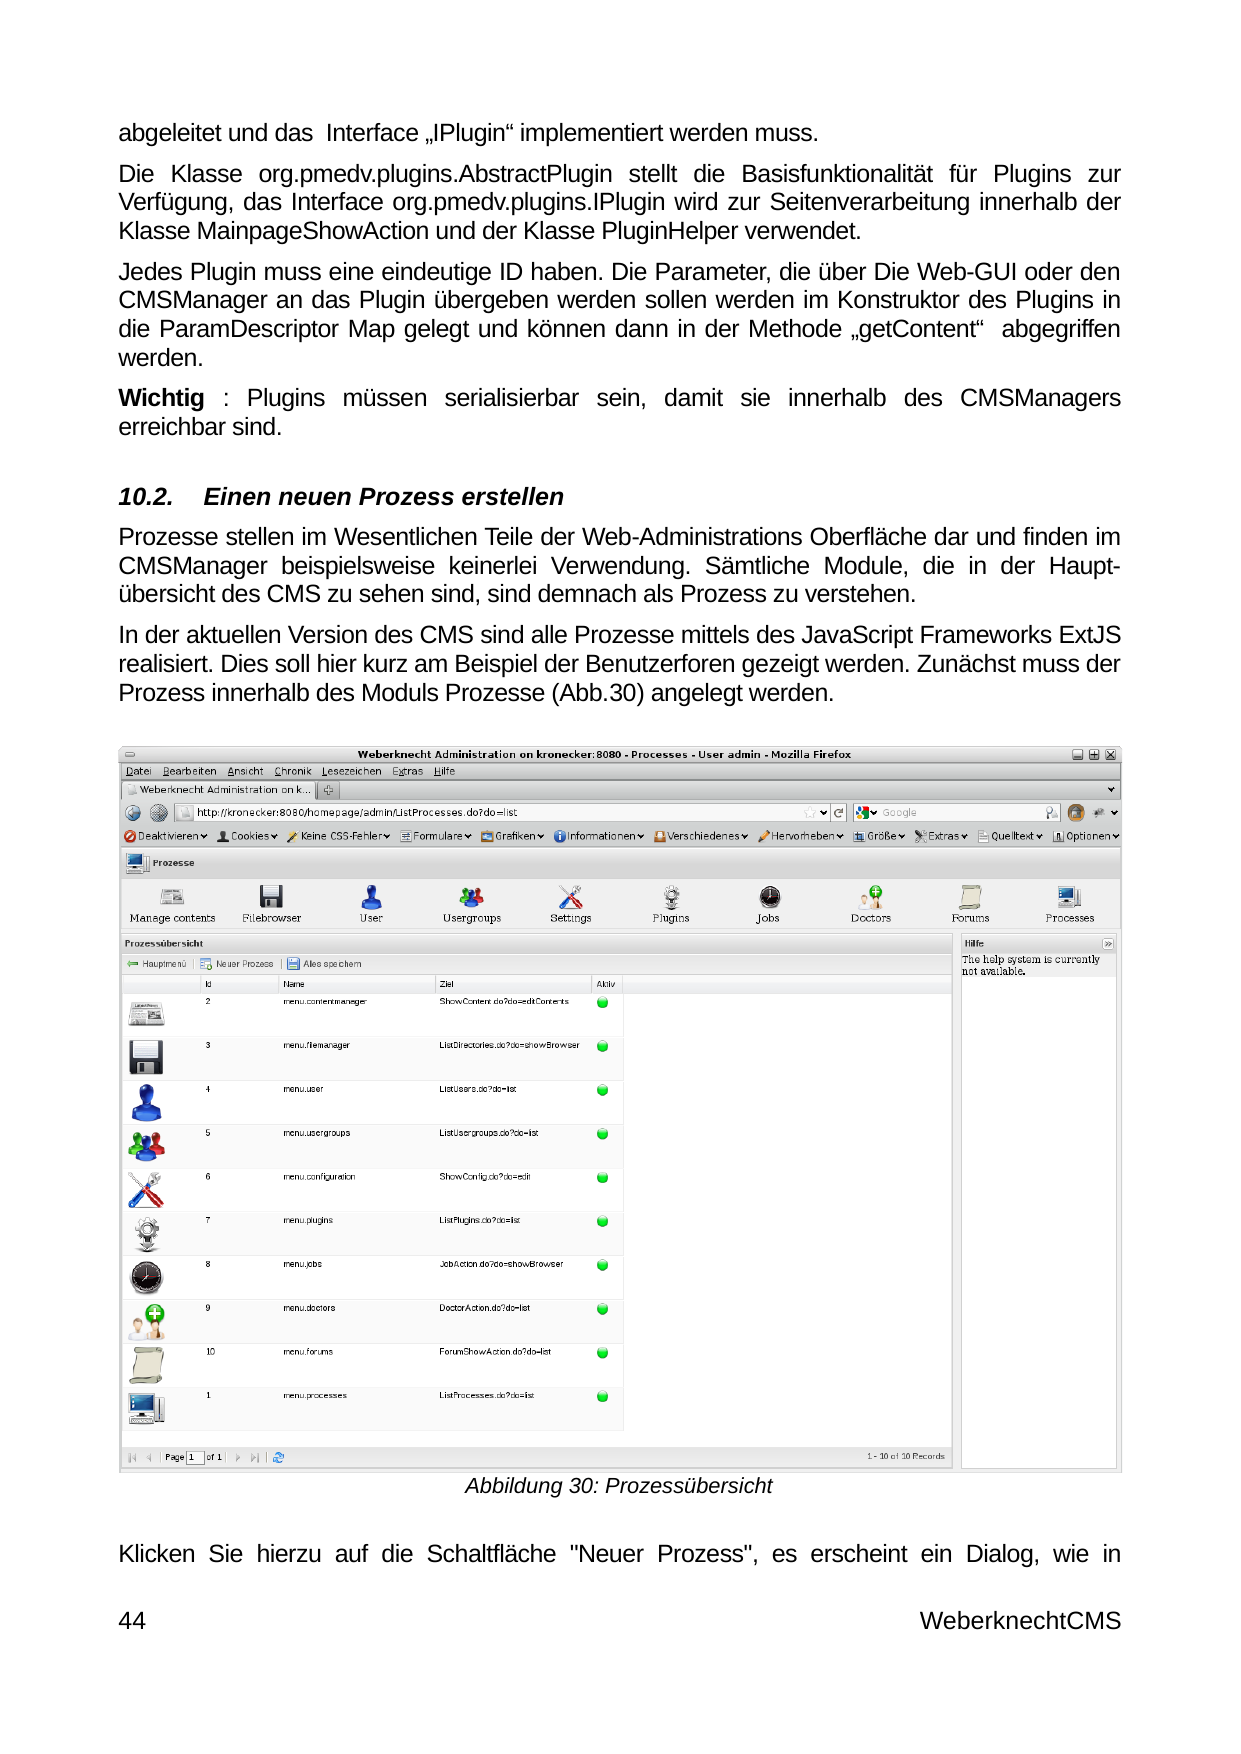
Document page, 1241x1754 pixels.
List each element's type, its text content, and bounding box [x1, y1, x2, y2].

text Wichtig : Plugins müssen serialisierbar sein, damit sie innerhalb des CMSManagers erreichbar sind. [118, 383, 1122, 441]
subtitle Einen neuen Prozess erstellen [118, 481, 1122, 510]
text abgeleitet und das Interface „IPlugin“ implementiert werden muss. [118, 118, 1122, 147]
text Abbildung 30: Prozessübersicht [118, 1473, 1122, 1498]
text Klicken Sie hierzu auf die Schaltfläche "Neuer Prozess", es erscheint ein Dialog, wie in [118, 1538, 1122, 1567]
text Jedes Plugin muss eine eindeutige ID haben. Die Parameter, die über Die Web-GUI oder den CMSManager an das Plugin übergeben werden sollen werden im Konstruktor des Plugins in die ParamDescriptor Map gelegt und können dann in der Methode „getContent“ abgegriffen werden. [118, 257, 1122, 372]
text In der aktuellen Version des CMS sind alle Prozesse mittels des JavaScript Frameworks ExtJS realisiert. Dies soll hier kurz am Beispiel der Benutzerforen gezeigt werden. Zunächst muss der Prozess innerhalb des Moduls Prozesse (Abb.30) angelegt werden. [118, 620, 1122, 706]
picture [118, 746, 1123, 1473]
text Die Klasse org.pmedv.plugins.AbstractPlugin stellt die Basisfunktionalität für Plugins zur Verfügung, das Interface org.pmedv.plugins.IPlugin wird zur Seitenverarbeitung innerhalb der Klasse MainpageShowAction und der Klasse PluginHelper verwendet. [118, 159, 1122, 245]
text Prozesse stellen im Wesentlichen Teile der Web-Administrations Oberfläche dar und finden im CMSManager beispielsweise keinerlei Verwendung. Sämtliche Module, die in der Haupt-übersicht des CMS zu sehen sind, sind demnach als Prozess zu verstehen. [118, 522, 1122, 608]
